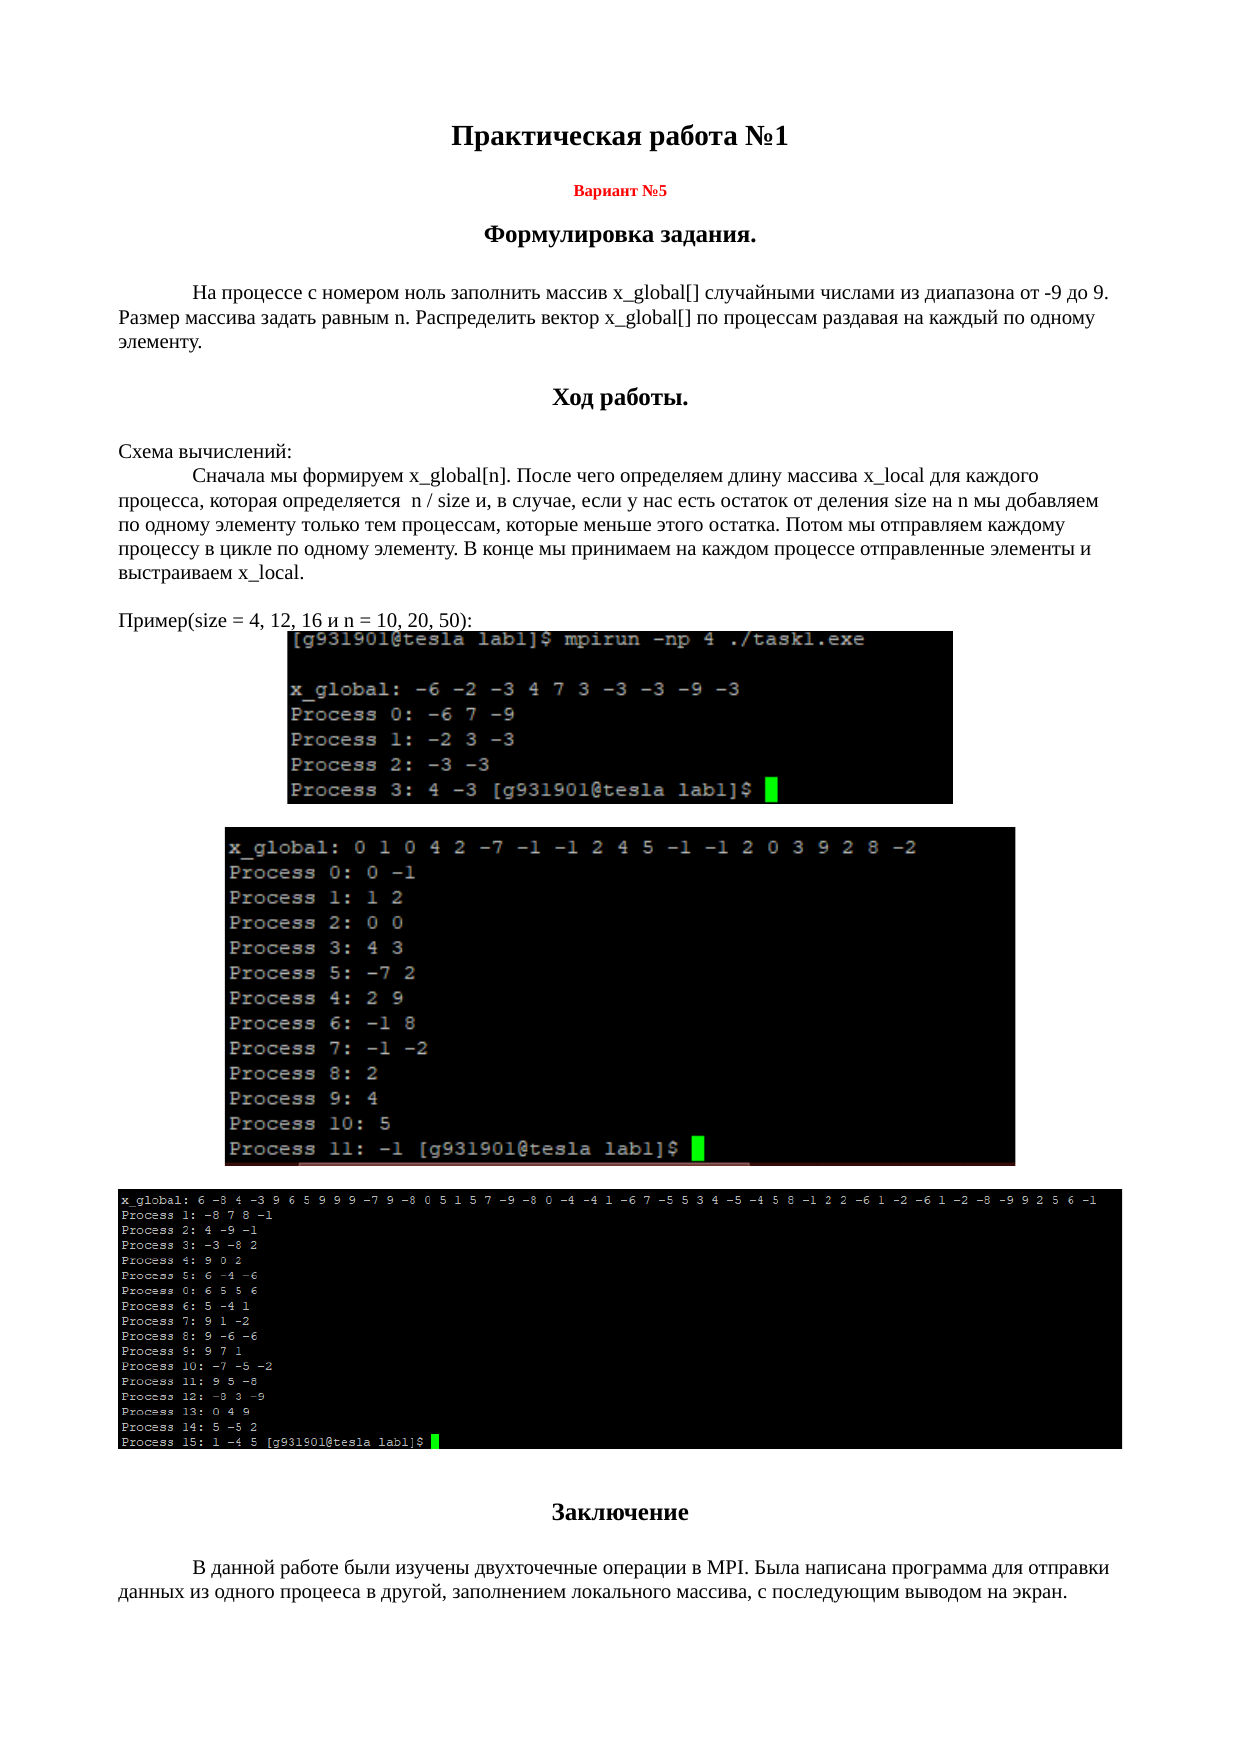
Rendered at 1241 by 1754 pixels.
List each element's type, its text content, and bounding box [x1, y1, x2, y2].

text Заключение [118, 1497, 1122, 1526]
picture [224, 827, 1016, 1166]
text Вариант №5 [118, 180, 1122, 199]
picture [287, 631, 953, 804]
text Пример(size = 4, 12, 16 и n = 10, 20, 50): [118, 608, 1122, 632]
text На процессе с номером ноль заполнить массив x_global[] случайными числами из диапазона от -9 до 9. Размер массива задать равным n. Распределить вектор x_global[] по процессам раздавая на каждый по одному элементу. [118, 276, 1122, 353]
text Практическая работа №1 [118, 118, 1122, 152]
text Схема вычислений: [118, 439, 1122, 463]
text Сначала мы формируем x_global[n]. После чего определяем длину массива x_local для каждого процесса, которая определяется n / size и, в случае, если у нас есть остаток от деления size на n мы добавляем по одному элементу только тем процессам, которые меньше этого остатка. Потом мы отправляем каждому процессу в цикле по одному элементу. В конце мы принимаем на каждом процессе отправленные элементы и выстраиваем x_local. [118, 463, 1122, 584]
text Формулировка задания. [118, 219, 1122, 247]
text В данной работе были изучены двухточечные операции в MPI. Была написана программа для отправки данных из одного процееса в другой, заполнением локального массива, с последующим выводом на экран. [118, 1555, 1122, 1603]
picture [118, 1189, 1123, 1449]
text Ход работы. [118, 382, 1122, 411]
